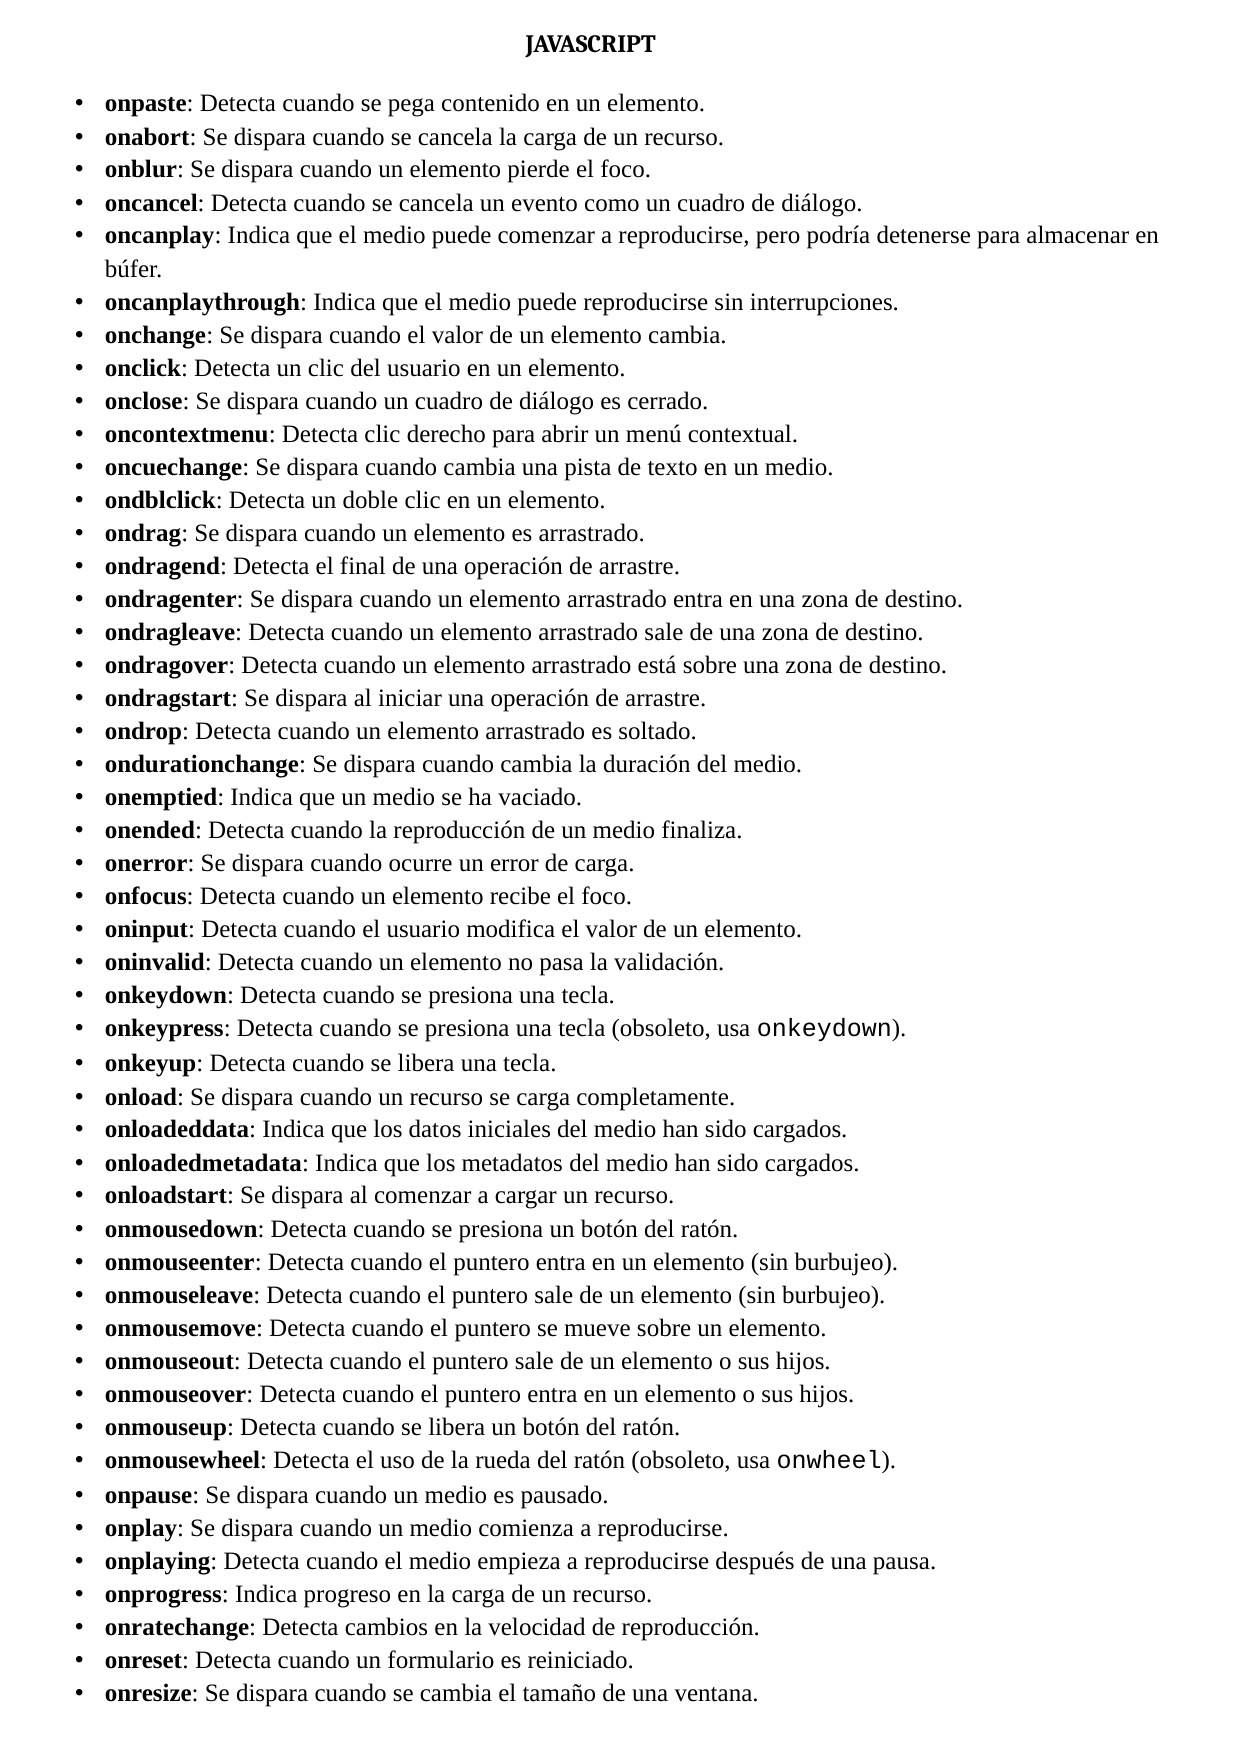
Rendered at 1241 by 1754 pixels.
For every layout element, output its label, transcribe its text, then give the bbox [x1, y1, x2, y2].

list onclose: Se dispara cuando un cuadro de diálogo es cerrado. [75, 386, 1211, 414]
list onmousemove: Detecta cuando el puntero se mueve sobre un elemento. [75, 1313, 1211, 1341]
list onended: Detecta cuando la reproducción de un medio finaliza. [75, 815, 1211, 844]
list onloadstart: Se dispara al comenzar a cargar un recurso. [75, 1181, 1211, 1209]
list onpause: Se dispara cuando un medio es pausado. [75, 1480, 1211, 1509]
list onratechange: Detecta cambios en la velocidad de reproducción. [75, 1612, 1211, 1641]
list oncontextmenu: Detecta clic derecho para abrir un menú contextual. [75, 419, 1211, 447]
list onkeyup: Detecta cuando se libera una tecla. [75, 1048, 1211, 1077]
list ondrag: Se dispara cuando un elemento es arrastrado. [75, 518, 1211, 547]
list ondurationchange: Se dispara cuando cambia la duración del medio. [75, 749, 1211, 778]
list onabort: Se dispara cuando se cancela la carga de un recurso. [75, 122, 1211, 150]
list onreset: Detecta cuando un formulario es reiniciado. [75, 1645, 1211, 1674]
list onfocus: Detecta cuando un elemento recibe el foco. [75, 881, 1211, 910]
list onmouseout: Detecta cuando el puntero sale de un elemento o sus hijos. [75, 1346, 1211, 1374]
list ondrop: Detecta cuando un elemento arrastrado es soltado. [75, 716, 1211, 745]
list onmousedown: Detecta cuando se presiona un botón del ratón. [75, 1214, 1211, 1242]
list ondragend: Detecta el final de una operación de arrastre. [75, 551, 1211, 579]
list onplay: Se dispara cuando un medio comienza a reproducirse. [75, 1513, 1211, 1542]
list oncanplay: Indica que el medio puede comenzar a reproducirse, pero podría detenerse para almacenar en búfer. [75, 221, 1211, 282]
list onchange: Se dispara cuando el valor de un elemento cambia. [75, 320, 1211, 348]
list onblur: Se dispara cuando un elemento pierde el foco. [75, 154, 1211, 183]
list onprogress: Indica progreso en la carga de un recurso. [75, 1579, 1211, 1608]
list onerror: Se dispara cuando ocurre un error de carga. [75, 848, 1211, 877]
list ondragleave: Detecta cuando un elemento arrastrado sale de una zona de destino. [75, 617, 1211, 646]
list onloadeddata: Indica que los datos iniciales del medio han sido cargados. [75, 1114, 1211, 1143]
list ondragover: Detecta cuando un elemento arrastrado está sobre una zona de destino. [75, 650, 1211, 679]
list onmouseup: Detecta cuando se libera un botón del ratón. [75, 1412, 1211, 1441]
list onclick: Detecta un clic del usuario en un elemento. [75, 353, 1211, 381]
list onmouseleave: Detecta cuando el puntero sale de un elemento (sin burbujeo). [75, 1280, 1211, 1308]
list oninput: Detecta cuando el usuario modifica el valor de un elemento. [75, 914, 1211, 943]
list onmousewheel: Detecta el uso de la rueda del ratón (obsoleto, usa onwheel). [75, 1445, 1211, 1476]
list onemptied: Indica que un medio se ha vaciado. [75, 782, 1211, 811]
list ondragenter: Se dispara cuando un elemento arrastrado entra en una zona de destino. [75, 584, 1211, 613]
list onkeydown: Detecta cuando se presiona una tecla. [75, 980, 1211, 1009]
list onloadedmetadata: Indica que los metadatos del medio han sido cargados. [75, 1148, 1211, 1176]
list onmouseover: Detecta cuando el puntero entra en un elemento o sus hijos. [75, 1379, 1211, 1407]
list onload: Se dispara cuando un recurso se carga completamente. [75, 1082, 1211, 1110]
list ondblclick: Detecta un doble clic en un elemento. [75, 485, 1211, 513]
list oncancel: Detecta cuando se cancela un evento como un cuadro de diálogo. [75, 188, 1211, 216]
list oncuechange: Se dispara cuando cambia una pista de texto en un medio. [75, 452, 1211, 481]
list onplaying: Detecta cuando el medio empieza a reproducirse después de una pausa. [75, 1546, 1211, 1575]
list oncanplaythrough: Indica que el medio puede reproducirse sin interrupciones. [75, 287, 1211, 315]
list oninvalid: Detecta cuando un elemento no pasa la validación. [75, 947, 1211, 976]
list onmouseenter: Detecta cuando el puntero entra en un elemento (sin burbujeo). [75, 1247, 1211, 1275]
list onkeypress: Detecta cuando se presiona una tecla (obsoleto, usa onkeydown). [75, 1013, 1211, 1044]
list onpaste: Detecta cuando se pega contenido en un elemento. [75, 88, 1211, 117]
list ondragstart: Se dispara al iniciar una operación de arrastre. [75, 683, 1211, 712]
list onresize: Se dispara cuando se cambia el tamaño de una ventana. [75, 1678, 1211, 1707]
